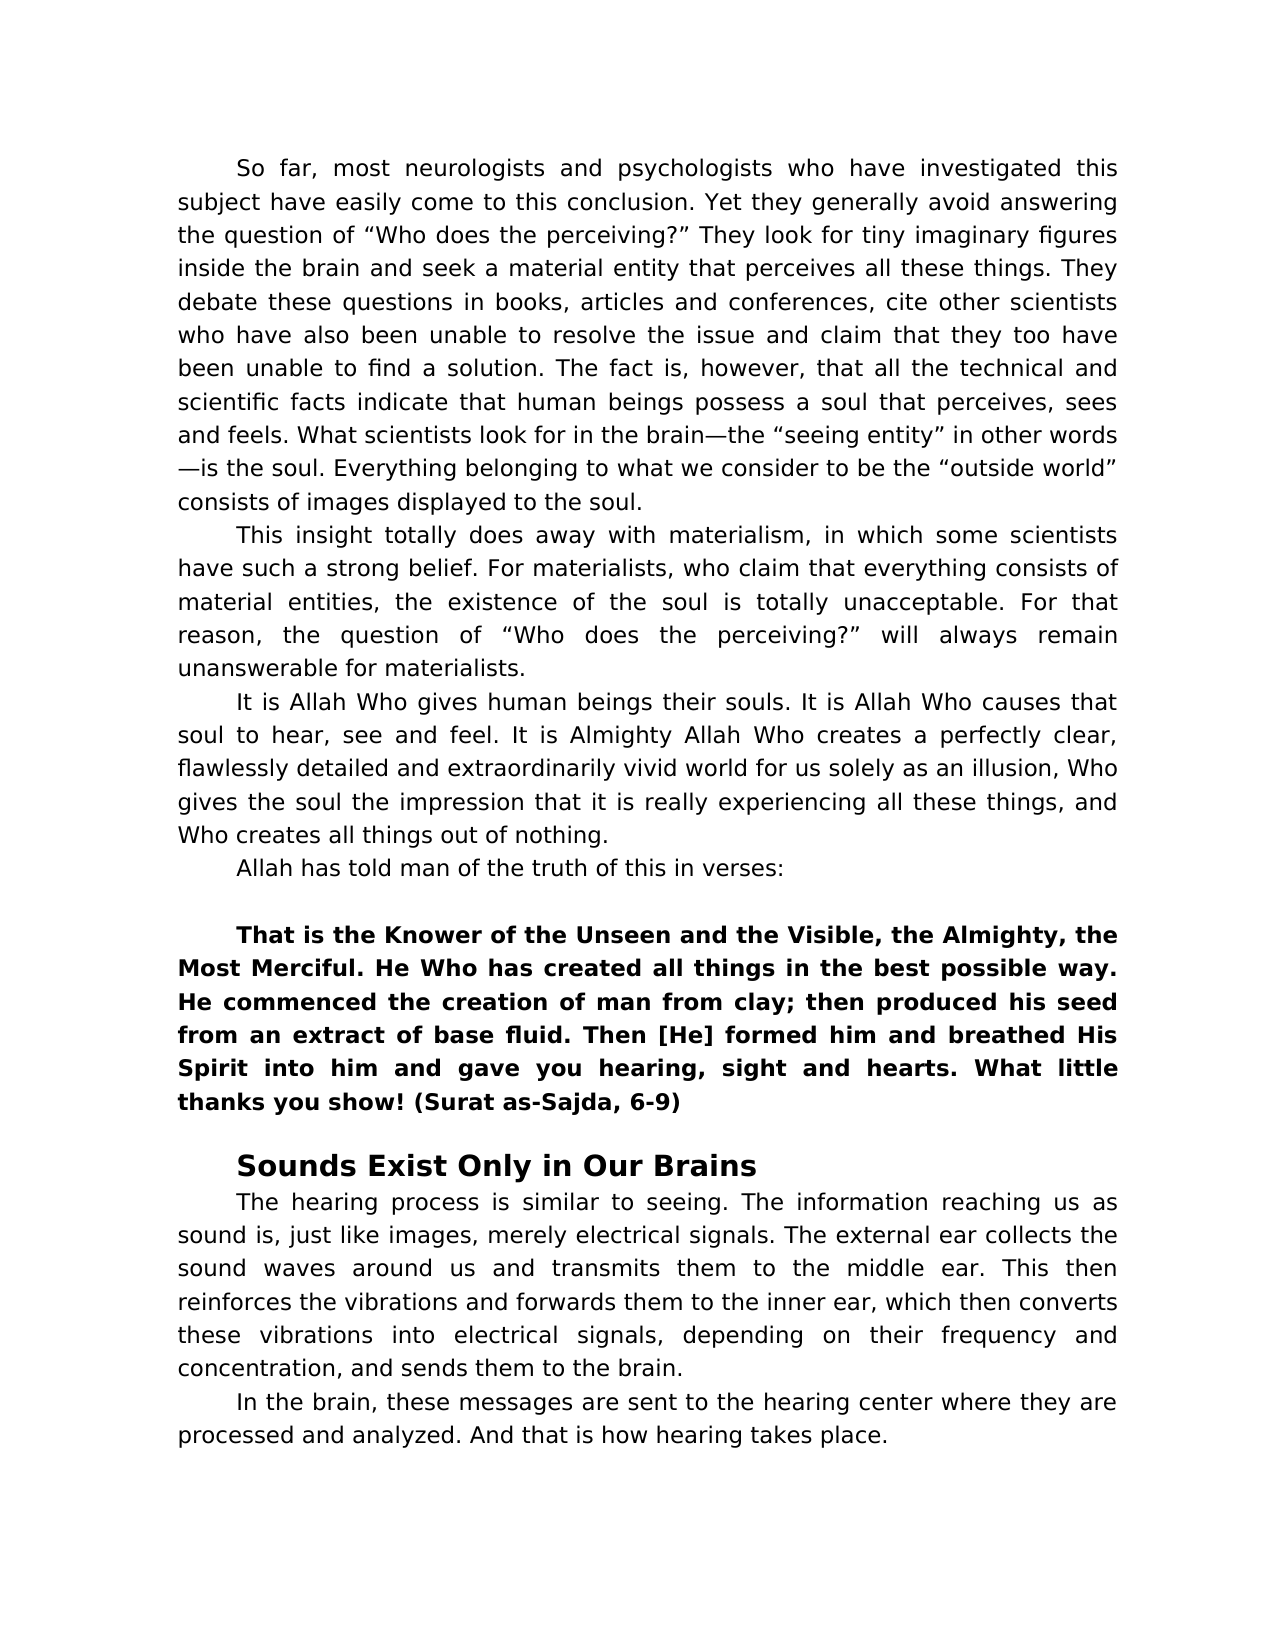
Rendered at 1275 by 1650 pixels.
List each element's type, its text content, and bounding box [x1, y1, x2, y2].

text This insight totally does away with materialism, in which some scientists have such a strong belief. For materialists, who claim that everything consists of material entities, the existence of the soul is totally unacceptable. For that reason, the question of “Who does the perceiving?” will always remain unanswerable for materialists. [177, 517, 1119, 683]
text So far, most neurologists and psychologists who have investigated this subject have easily come to this conclusion. Yet they generally avoid answering the question of “Who does the perceiving?” They look for tiny imaginary figures inside the brain and seek a material entity that perceives all these things. They debate these questions in books, articles and conferences, cite other scientists who have also been unable to resolve the issue and claim that they too have been unable to find a solution. The fact is, however, that all the technical and scientific facts indicate that human beings possess a soul that perceives, sees and feels. What scientists look for in the brain—the “seeing entity” in other words—is the soul. Everything belonging to what we consider to be the “outside world” consists of images displayed to the soul. [177, 150, 1119, 517]
text It is Allah Who gives human beings their souls. It is Allah Who causes that soul to hear, see and feel. It is Almighty Allah Who creates a perfectly clear, flawlessly detailed and extraordinarily vivid world for us solely as an illusion, Who gives the soul the impression that it is really experiencing all these things, and Who creates all things out of nothing. [177, 683, 1119, 850]
text In the brain, these messages are sent to the hearing center where they are processed and analyzed. And that is how hearing takes place. [177, 1383, 1119, 1450]
text That is the Knower of the Unseen and the Visible, the Almighty, the Most Merciful. He Who has created all things in the best possible way. He commenced the creation of man from clay; then produced his seed from an extract of base fluid. Then [He] formed him and breathed His Spirit into him and gave you hearing, sight and hearts. What little thanks you show! (Surat as-Sajda, 6-9) [177, 917, 1119, 1117]
text The hearing process is similar to seeing. The information reaching us as sound is, just like images, merely electrical signals. The external ear collects the sound waves around us and transmits them to the middle ear. This then reinforces the vibrations and forwards them to the inner ear, which then converts these vibrations into electrical signals, depending on their frequency and concentration, and sends them to the brain. [177, 1183, 1119, 1383]
text Sounds Exist Only in Our Brains [177, 1150, 1119, 1183]
text Allah has told man of the truth of this in verses: [177, 850, 1119, 883]
